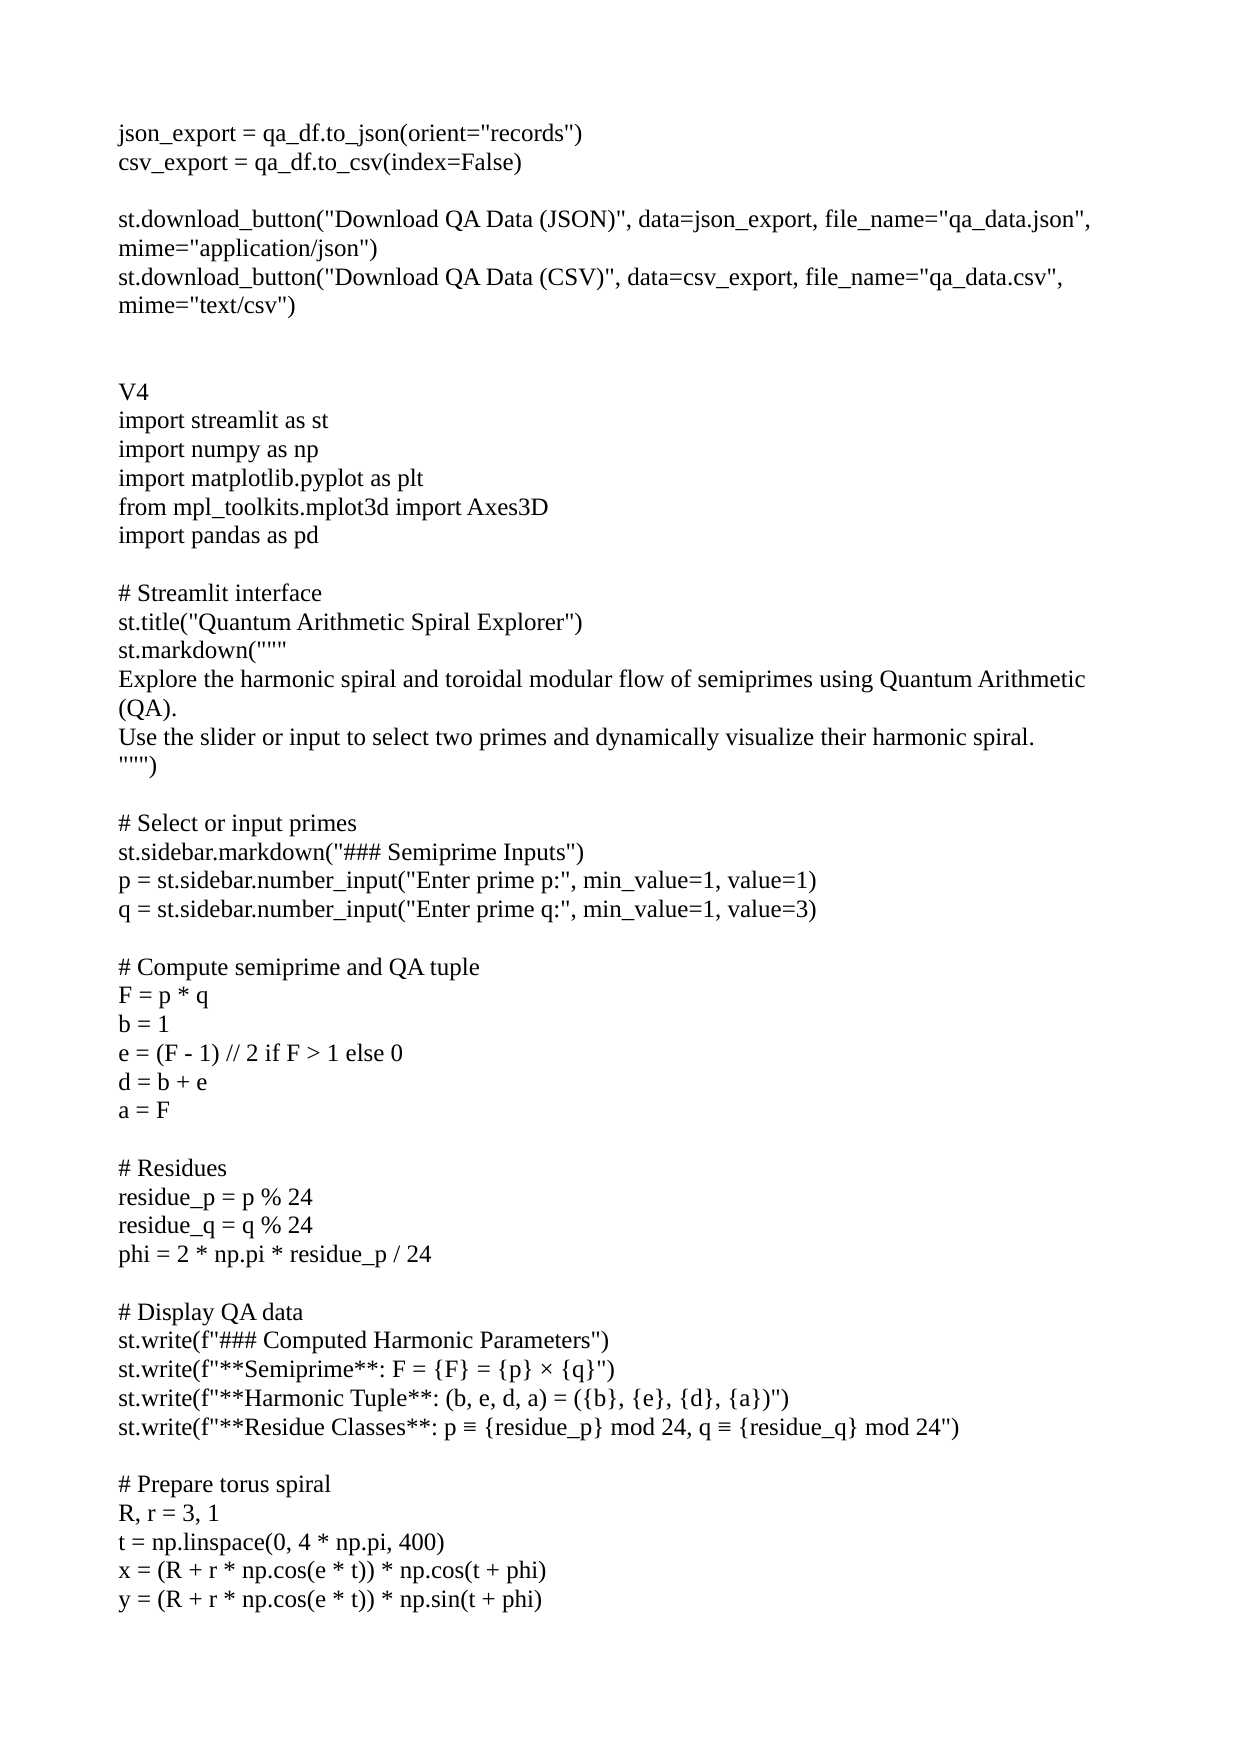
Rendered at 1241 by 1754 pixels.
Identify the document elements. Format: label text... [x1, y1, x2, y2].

text y = (R + r * np.cos(e * t)) * np.sin(t + phi) [118, 1584, 1122, 1613]
text # Residues [118, 1153, 1122, 1182]
text residue_q = q % 24 [118, 1211, 1122, 1239]
text csv_export = qa_df.to_csv(index=False) [118, 147, 1122, 176]
text R, r = 3, 1 [118, 1498, 1122, 1527]
text st.sidebar.markdown("### Semiprime Inputs") [118, 837, 1122, 866]
text # Select or input primes [118, 808, 1122, 837]
text st.write(f"**Semiprime**: F = {F} = {p} × {q}") [118, 1354, 1122, 1383]
text residue_p = p % 24 [118, 1182, 1122, 1211]
text st.markdown(""" [118, 636, 1122, 664]
text st.download_button("Download QA Data (JSON)", data=json_export, file_name="qa_data.json", mime="application/json") [118, 204, 1122, 262]
text # Prepare torus spiral [118, 1469, 1122, 1498]
text q = st.sidebar.number_input("Enter prime q:", min_value=1, value=3) [118, 894, 1122, 923]
text import streamlit as st [118, 406, 1122, 434]
text # Compute semiprime and QA tuple [118, 952, 1122, 981]
text st.write(f"### Computed Harmonic Parameters") [118, 1326, 1122, 1354]
text json_export = qa_df.to_json(orient="records") [118, 118, 1122, 147]
text F = p * q [118, 981, 1122, 1009]
text import matplotlib.pyplot as plt [118, 463, 1122, 492]
text d = b + e [118, 1067, 1122, 1096]
text """) [118, 751, 1122, 779]
text st.title("Quantum Arithmetic Spiral Explorer") [118, 607, 1122, 636]
text x = (R + r * np.cos(e * t)) * np.cos(t + phi) [118, 1556, 1122, 1584]
text # Display QA data [118, 1297, 1122, 1326]
text a = F [118, 1096, 1122, 1124]
text t = np.linspace(0, 4 * np.pi, 400) [118, 1527, 1122, 1556]
text # Streamlit interface [118, 578, 1122, 607]
text import numpy as np [118, 434, 1122, 463]
text e = (F - 1) // 2 if F > 1 else 0 [118, 1038, 1122, 1067]
text st.write(f"**Residue Classes**: p ≡ {residue_p} mod 24, q ≡ {residue_q} mod 24") [118, 1412, 1122, 1441]
text Use the slider or input to select two primes and dynamically visualize their harmonic spiral. [118, 722, 1122, 751]
text Explore the harmonic spiral and toroidal modular flow of semiprimes using Quantum Arithmetic (QA). [118, 664, 1122, 722]
text st.download_button("Download QA Data (CSV)", data=csv_export, file_name="qa_data.csv", mime="text/csv") V4 [118, 262, 1122, 406]
text from mpl_toolkits.mplot3d import Axes3D [118, 492, 1122, 521]
text phi = 2 * np.pi * residue_p / 24 [118, 1239, 1122, 1268]
text b = 1 [118, 1009, 1122, 1038]
text st.write(f"**Harmonic Tuple**: (b, e, d, a) = ({b}, {e}, {d}, {a})") [118, 1383, 1122, 1412]
text import pandas as pd [118, 521, 1122, 549]
text p = st.sidebar.number_input("Enter prime p:", min_value=1, value=1) [118, 866, 1122, 894]
